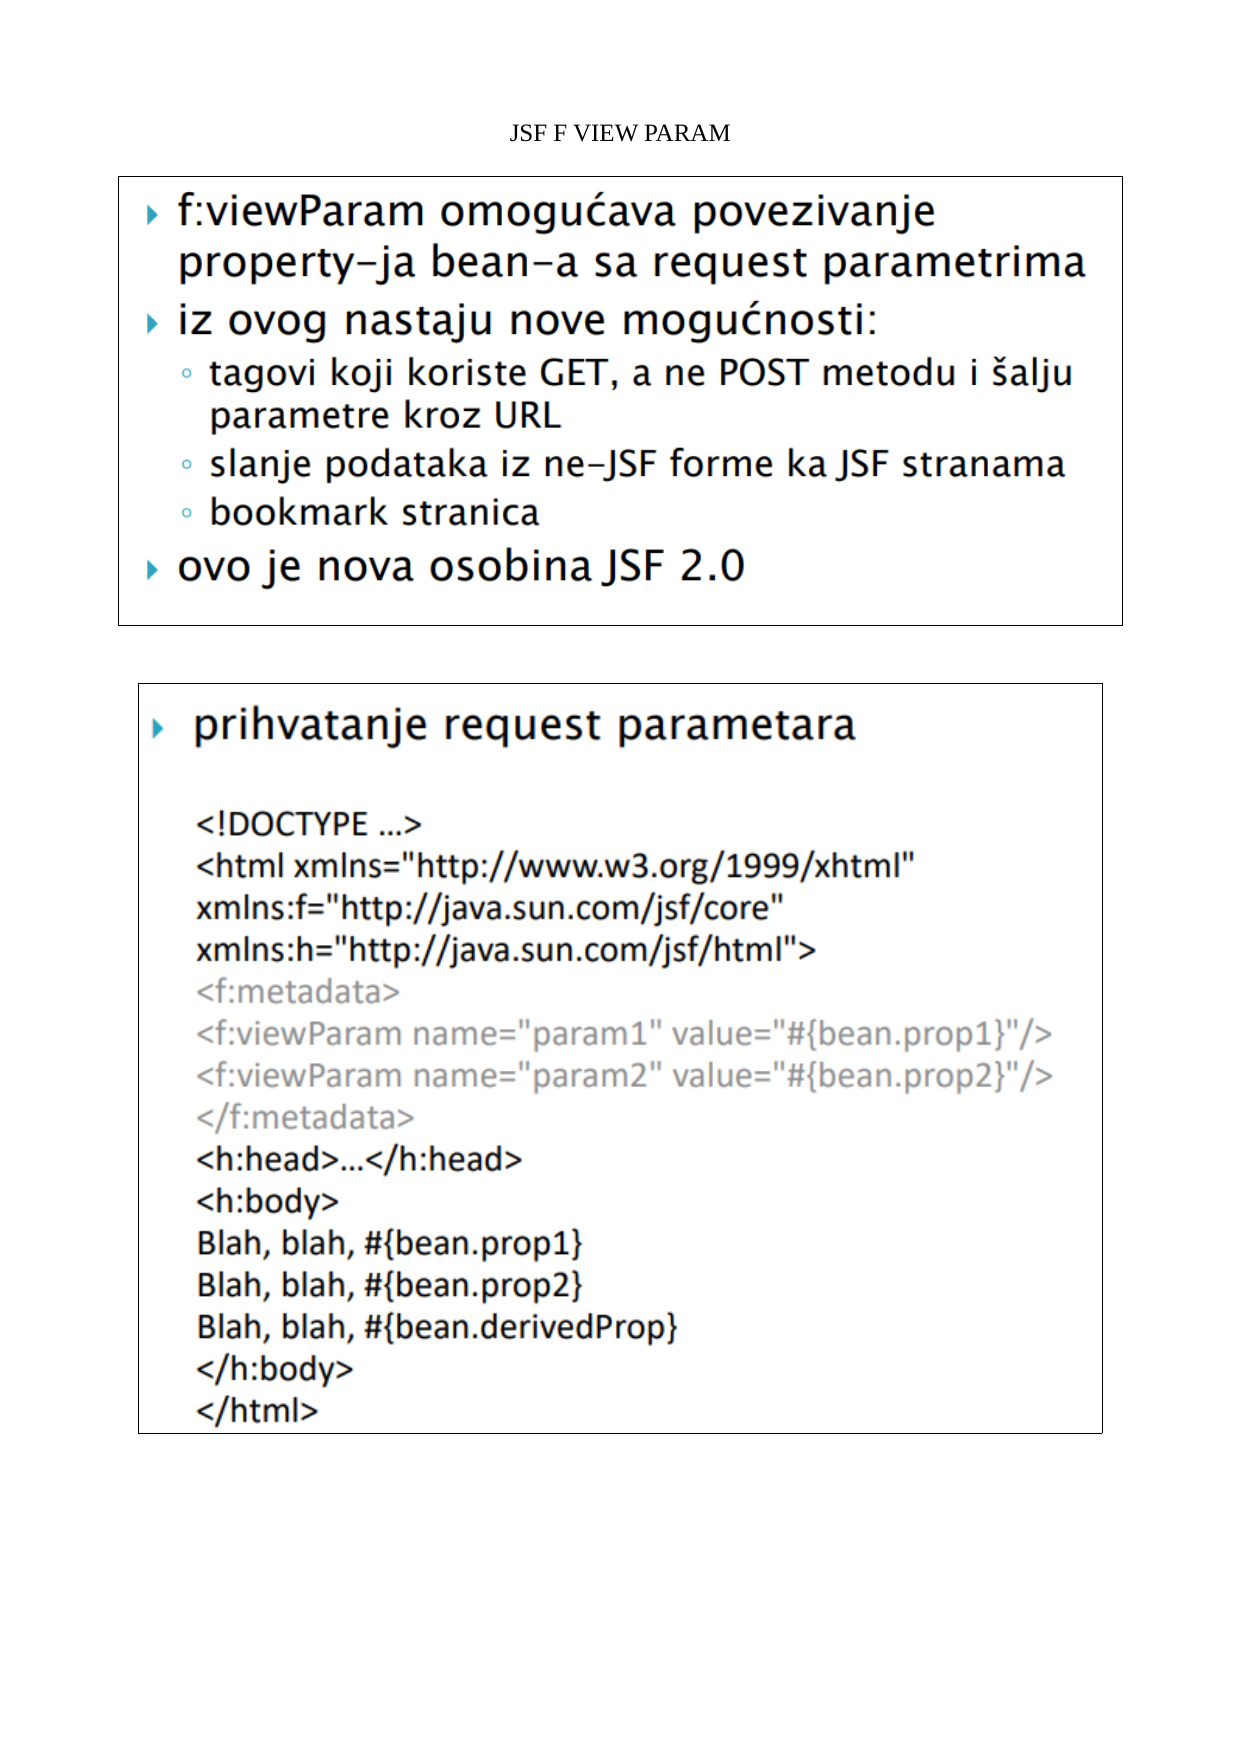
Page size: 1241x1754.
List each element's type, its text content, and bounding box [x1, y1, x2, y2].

picture [141, 686, 1100, 1430]
picture [121, 178, 1119, 623]
text JSF F VIEW PARAM [118, 118, 1122, 147]
